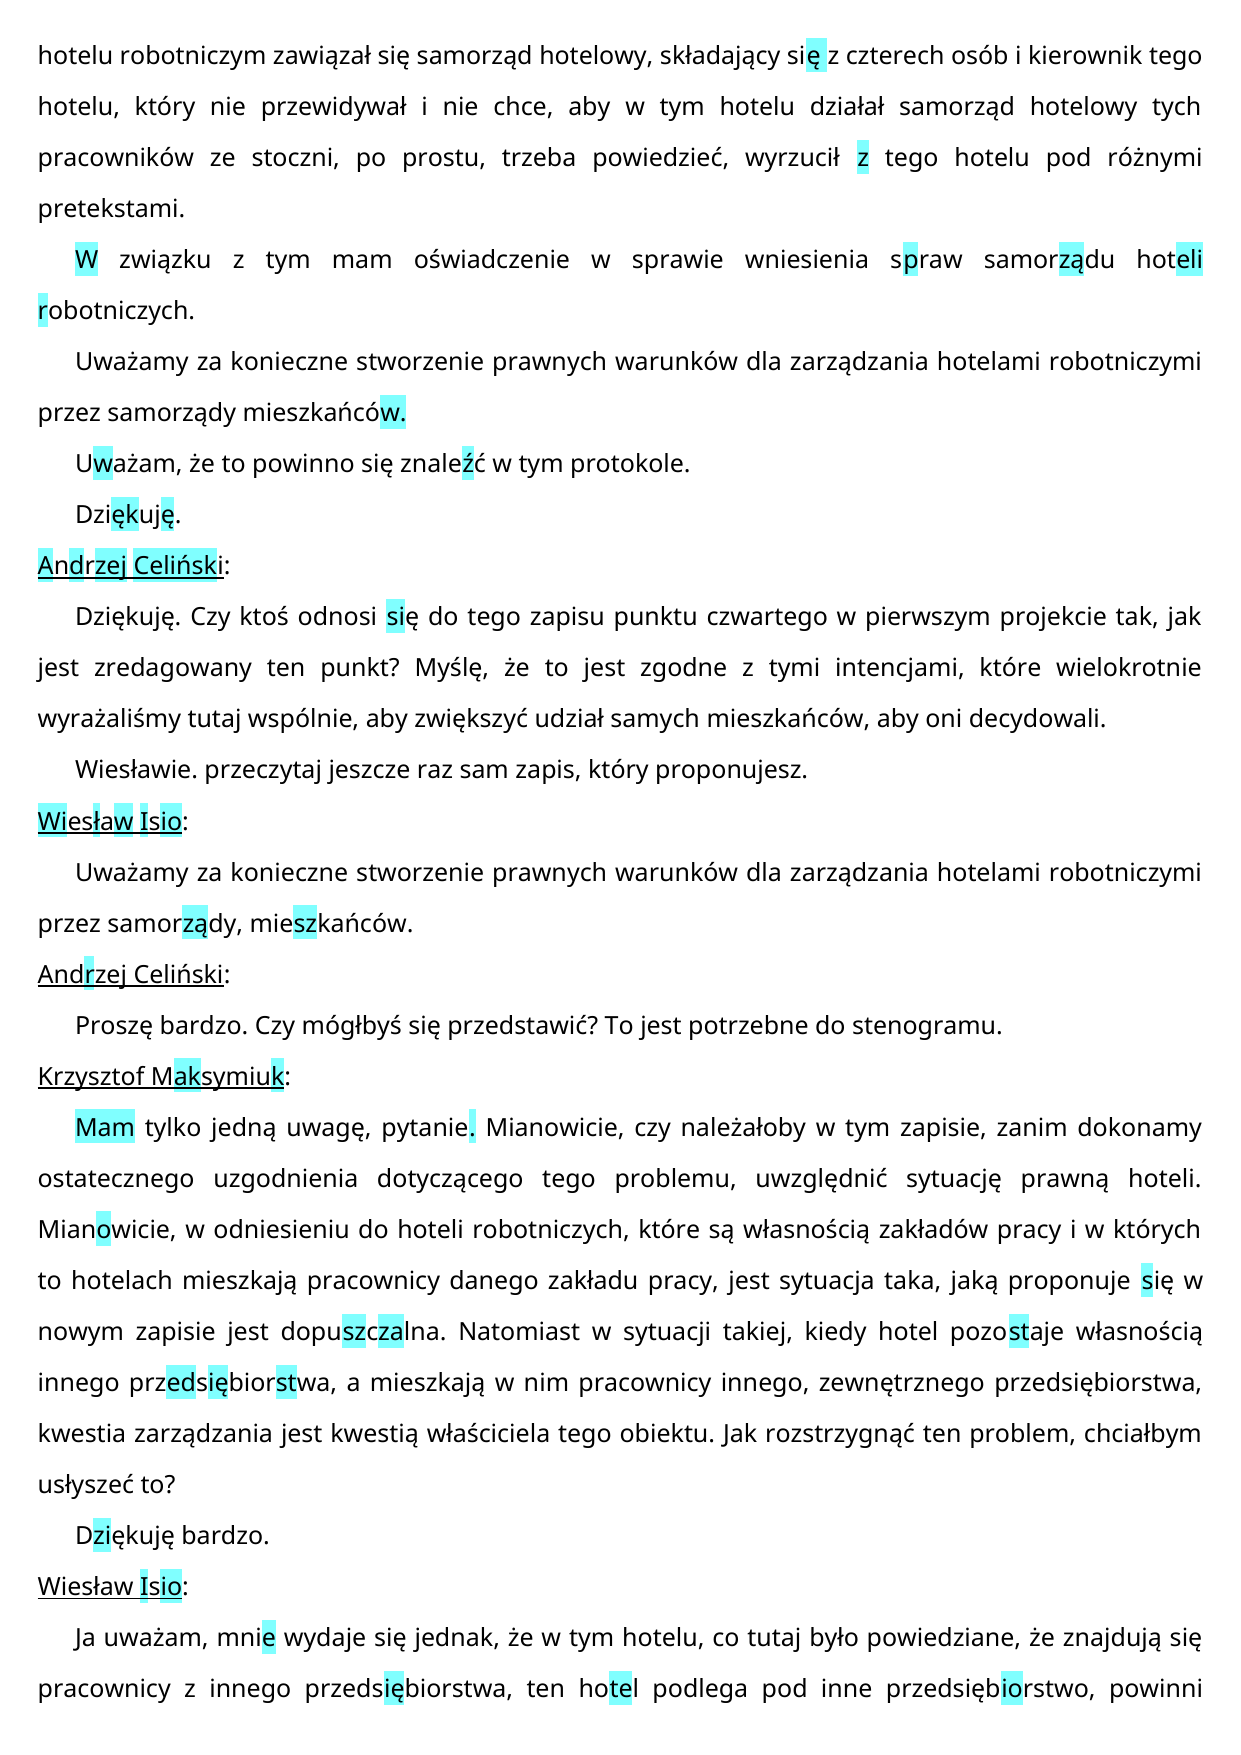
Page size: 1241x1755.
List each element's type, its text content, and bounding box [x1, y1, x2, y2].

text Mam tylko jedną uwagę, pytanie. Mianowicie, czy należałoby w tym zapisie, zanim dokonamy ostatecznego uzgodnienia dotyczącego tego problemu, uwzględnić sytuację prawną hoteli. Mianowicie, w odniesieniu do hoteli robotniczych, które są własnością zakładów pracy i w których to hotelach mieszkają pracownicy danego zakładu pracy, jest sytuacja taka, jaką proponuje się w nowym zapisie jest dopuszczalna. Natomiast w sytuacji takiej, kiedy hotel pozostaje własnością innego przedsiębiorstwa, a mieszkają w nim pracownicy innego, zewnętrznego przedsiębiorstwa, kwestia zarządzania jest kwestią właściciela tego obiektu. Jak rozstrzygnąć ten problem, chciałbym usłyszeć to? [37, 1109, 1203, 1501]
text Dziękuję bardzo. [37, 1518, 1203, 1552]
text Andrzej Celiński: [37, 548, 1203, 582]
text Dziękuję. Czy ktoś odnosi się do tego zapisu punktu czwartego w pierwszym projekcie tak, jak jest zredagowany ten punkt? Myślę, że to jest zgodne z tymi intencjami, które wielokrotnie wyrażaliśmy tutaj wspólnie, aby zwiększyć udział samych mieszkańców, aby oni decydowali. [37, 599, 1203, 735]
text Uważam, że to powinno się znaleźć w tym protokole. [37, 446, 1203, 480]
text Wiesław Isio: [37, 1569, 1203, 1603]
text Wiesław Isio: [37, 803, 1203, 837]
text Uważamy za konieczne stworzenie prawnych warunków dla zarządzania hotelami robotniczymi przez samorządy mieszkańców. [37, 344, 1203, 429]
text Krzysztof Maksymiuk: [37, 1058, 1203, 1092]
text Andrzej Celiński: [37, 956, 1203, 990]
text hotelu robotniczym zawiązał się samorząd hotelowy, składający się z czterech osób i kierownik tego hotelu, który nie przewidywał i nie chce, aby w tym hotelu działał samorząd hotelowy tych pracowników ze stoczni, po prostu, trzeba powiedzieć, wyrzucił z tego hotelu pod różnymi pretekstami. [37, 37, 1203, 225]
text Wiesławie. przeczytaj jeszcze raz sam zapis, który proponujesz. [37, 752, 1203, 786]
text Ja uważam, mnie wydaje się jednak, że w tym hotelu, co tutaj było powiedziane, że znajdują się pracownicy z innego przedsiębiorstwa, ten hotel podlega pod inne przedsiębiorstwo, powinni [37, 1620, 1203, 1705]
text Proszę bardzo. Czy mógłbyś się przedstawić? To jest potrzebne do stenogramu. [37, 1007, 1203, 1041]
text W związku z tym mam oświadczenie w sprawie wniesienia spraw samorządu hoteli robotniczych. [37, 242, 1203, 327]
text Uważamy za konieczne stworzenie prawnych warunków dla zarządzania hotelami robotniczymi przez samorządy, mieszkańców. [37, 854, 1203, 939]
text Dziękuję. [37, 497, 1203, 531]
